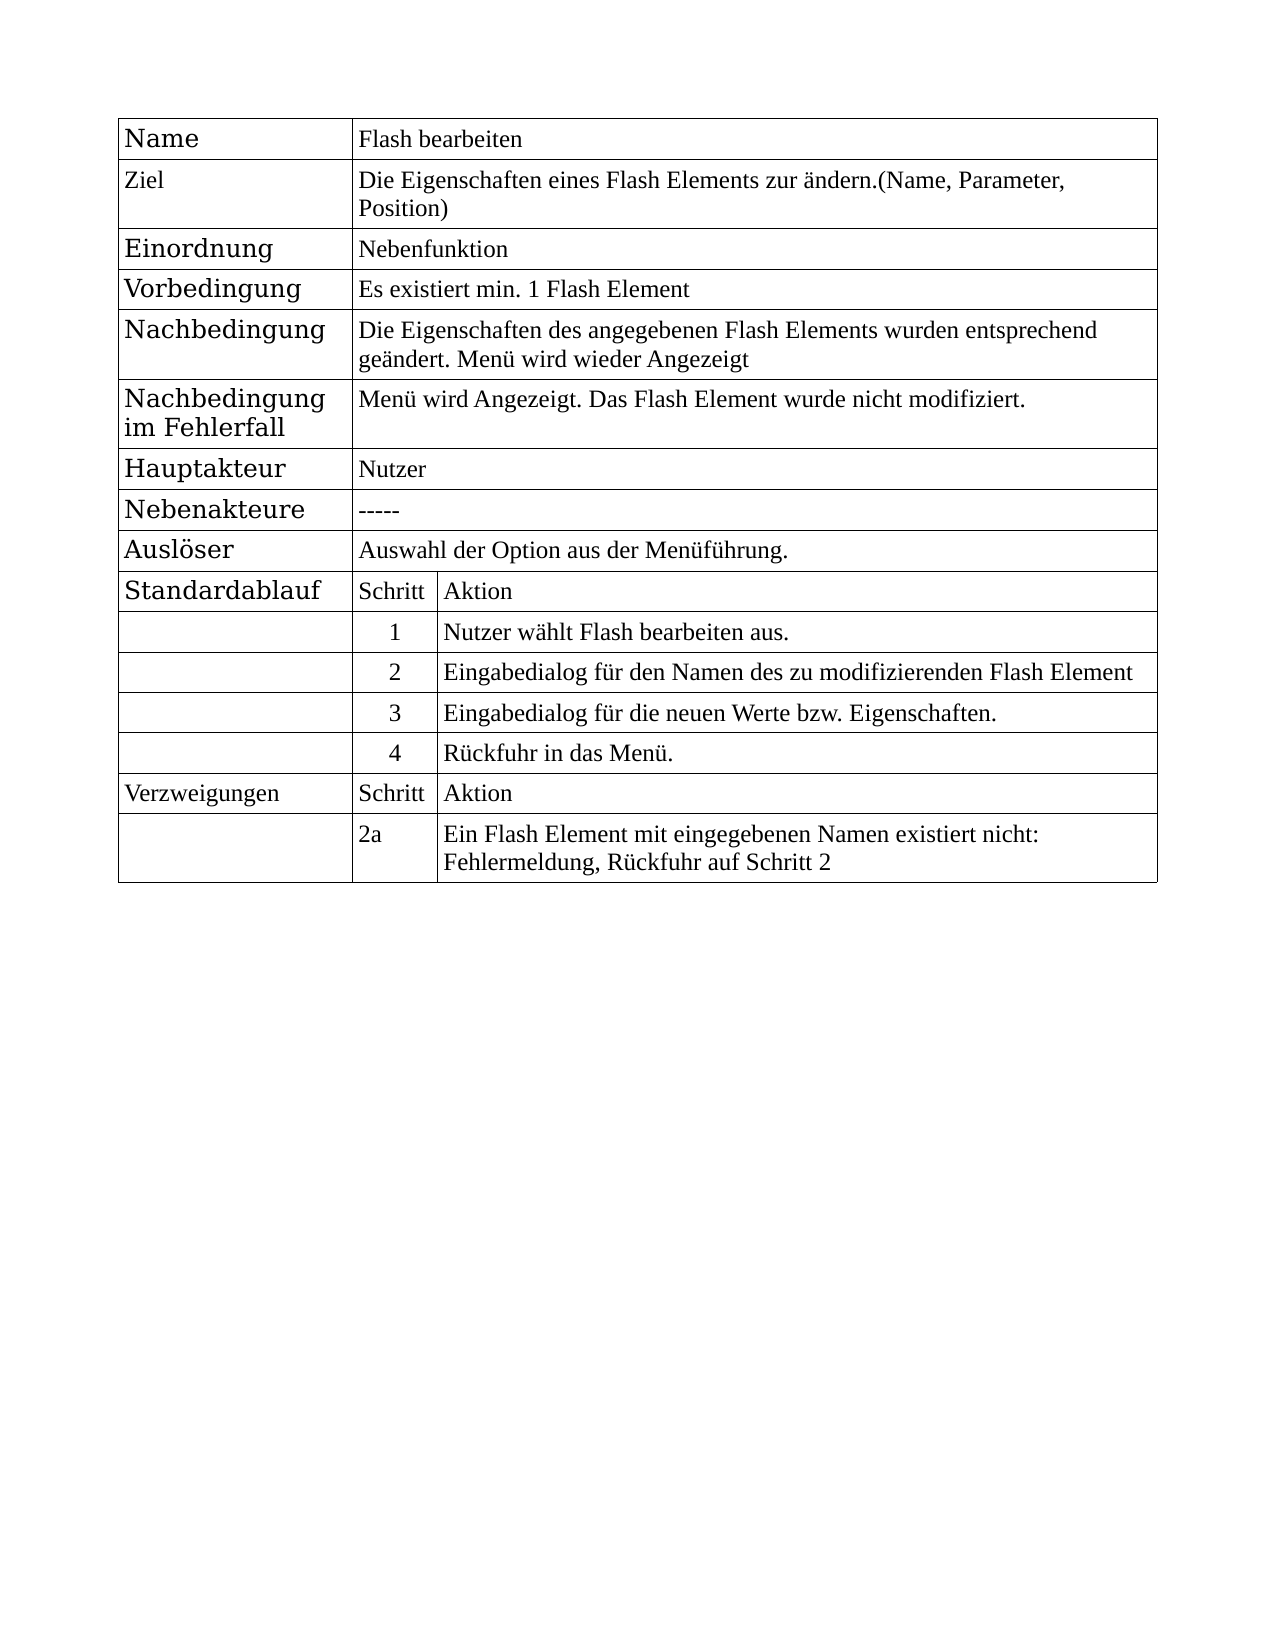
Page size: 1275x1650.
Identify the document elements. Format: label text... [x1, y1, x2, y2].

table_cell ----- [353, 490, 1157, 530]
table_cell [119, 814, 352, 882]
table_cell Standardablauf [119, 572, 352, 611]
table_cell [119, 653, 352, 692]
table_cell [119, 612, 352, 652]
table_cell Ziel [119, 160, 352, 228]
table_header Flash bearbeiten [353, 119, 1157, 159]
table_cell 3 [353, 693, 437, 732]
table_cell Nutzer [353, 449, 1157, 489]
table_header Name [119, 119, 352, 159]
table_cell Menü wird Angezeigt. Das Flash Element wurde nicht modifiziert. [353, 380, 1157, 448]
table_cell Hauptakteur [119, 449, 352, 489]
table_cell Schritt [353, 774, 437, 813]
table_cell Rückfuhr in das Menü. [438, 733, 1157, 772]
table_cell Die Eigenschaften eines Flash Elements zur ändern.(Name, Parameter, Position) [353, 160, 1157, 228]
table_cell Schritt [353, 572, 437, 611]
table_cell 1 [353, 612, 437, 652]
table_cell Ein Flash Element mit eingegebenen Namen existiert nicht: Fehlermeldung, Rückfuhr auf Schritt 2 [438, 814, 1157, 882]
table_cell Aktion [438, 572, 1157, 611]
table_cell Nutzer wählt Flash bearbeiten aus. [438, 612, 1157, 652]
table_cell 2 [353, 653, 437, 692]
table_cell Vorbedingung [119, 270, 352, 309]
table_cell Nachbedingung [119, 310, 352, 378]
table_cell Eingabedialog für die neuen Werte bzw. Eigenschaften. [438, 693, 1157, 732]
table_cell Nachbedingung im Fehlerfall [119, 380, 352, 448]
table_cell Verzweigungen [119, 774, 352, 813]
table_cell Eingabedialog für den Namen des zu modifizierenden Flash Element [438, 653, 1157, 692]
table_cell Nebenakteure [119, 490, 352, 530]
table_cell Aktion [438, 774, 1157, 813]
table_cell [119, 733, 352, 772]
table_cell Nebenfunktion [353, 229, 1157, 269]
table_cell 4 [353, 733, 437, 772]
table_cell Auswahl der Option aus der Menüführung. [353, 531, 1157, 571]
table_cell [119, 693, 352, 732]
table_cell 2a [353, 814, 437, 882]
table_cell Einordnung [119, 229, 352, 269]
table_cell Auslöser [119, 531, 352, 571]
table_cell Es existiert min. 1 Flash Element [353, 270, 1157, 309]
table_cell Die Eigenschaften des angegebenen Flash Elements wurden entsprechend geändert. Menü wird wieder Angezeigt [353, 310, 1157, 378]
